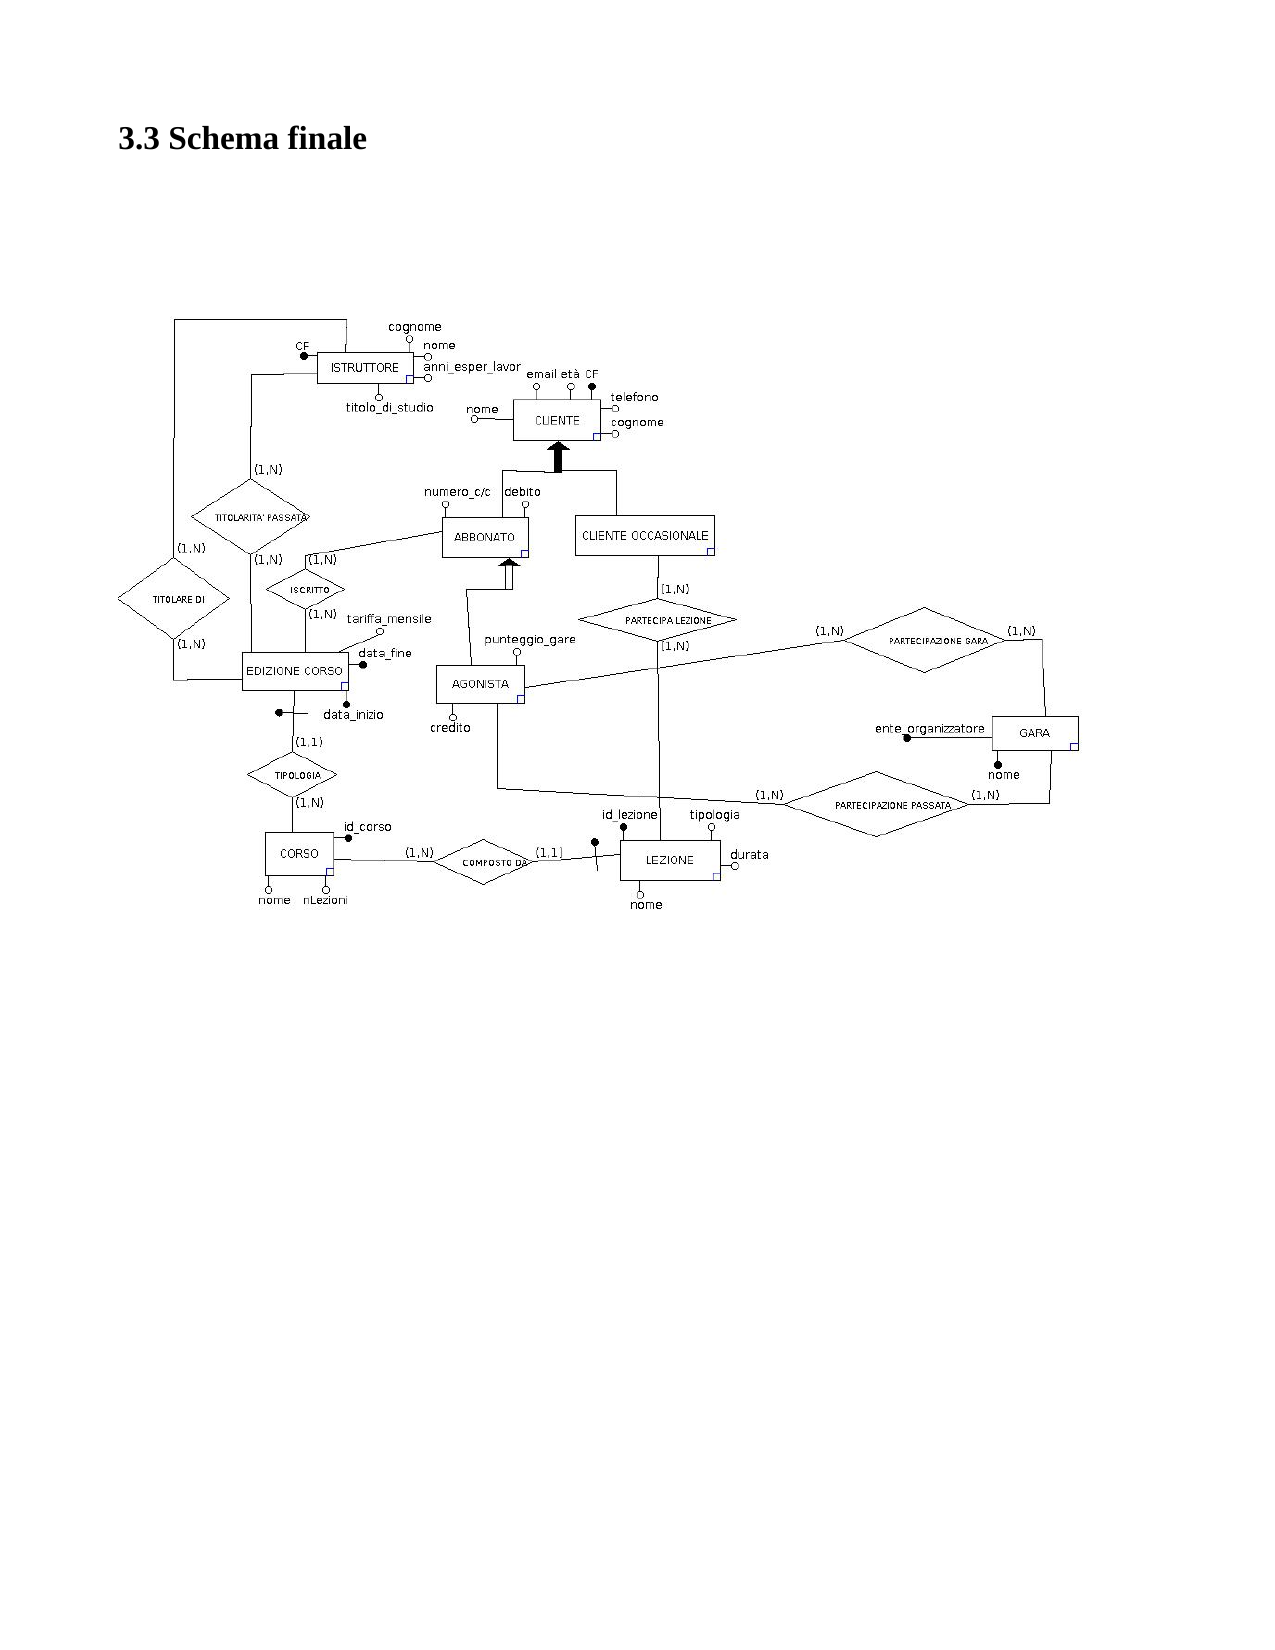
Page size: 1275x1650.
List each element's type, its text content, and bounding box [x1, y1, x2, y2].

picture [118, 271, 1157, 1283]
text 3.3 Schema finale [118, 118, 1157, 156]
